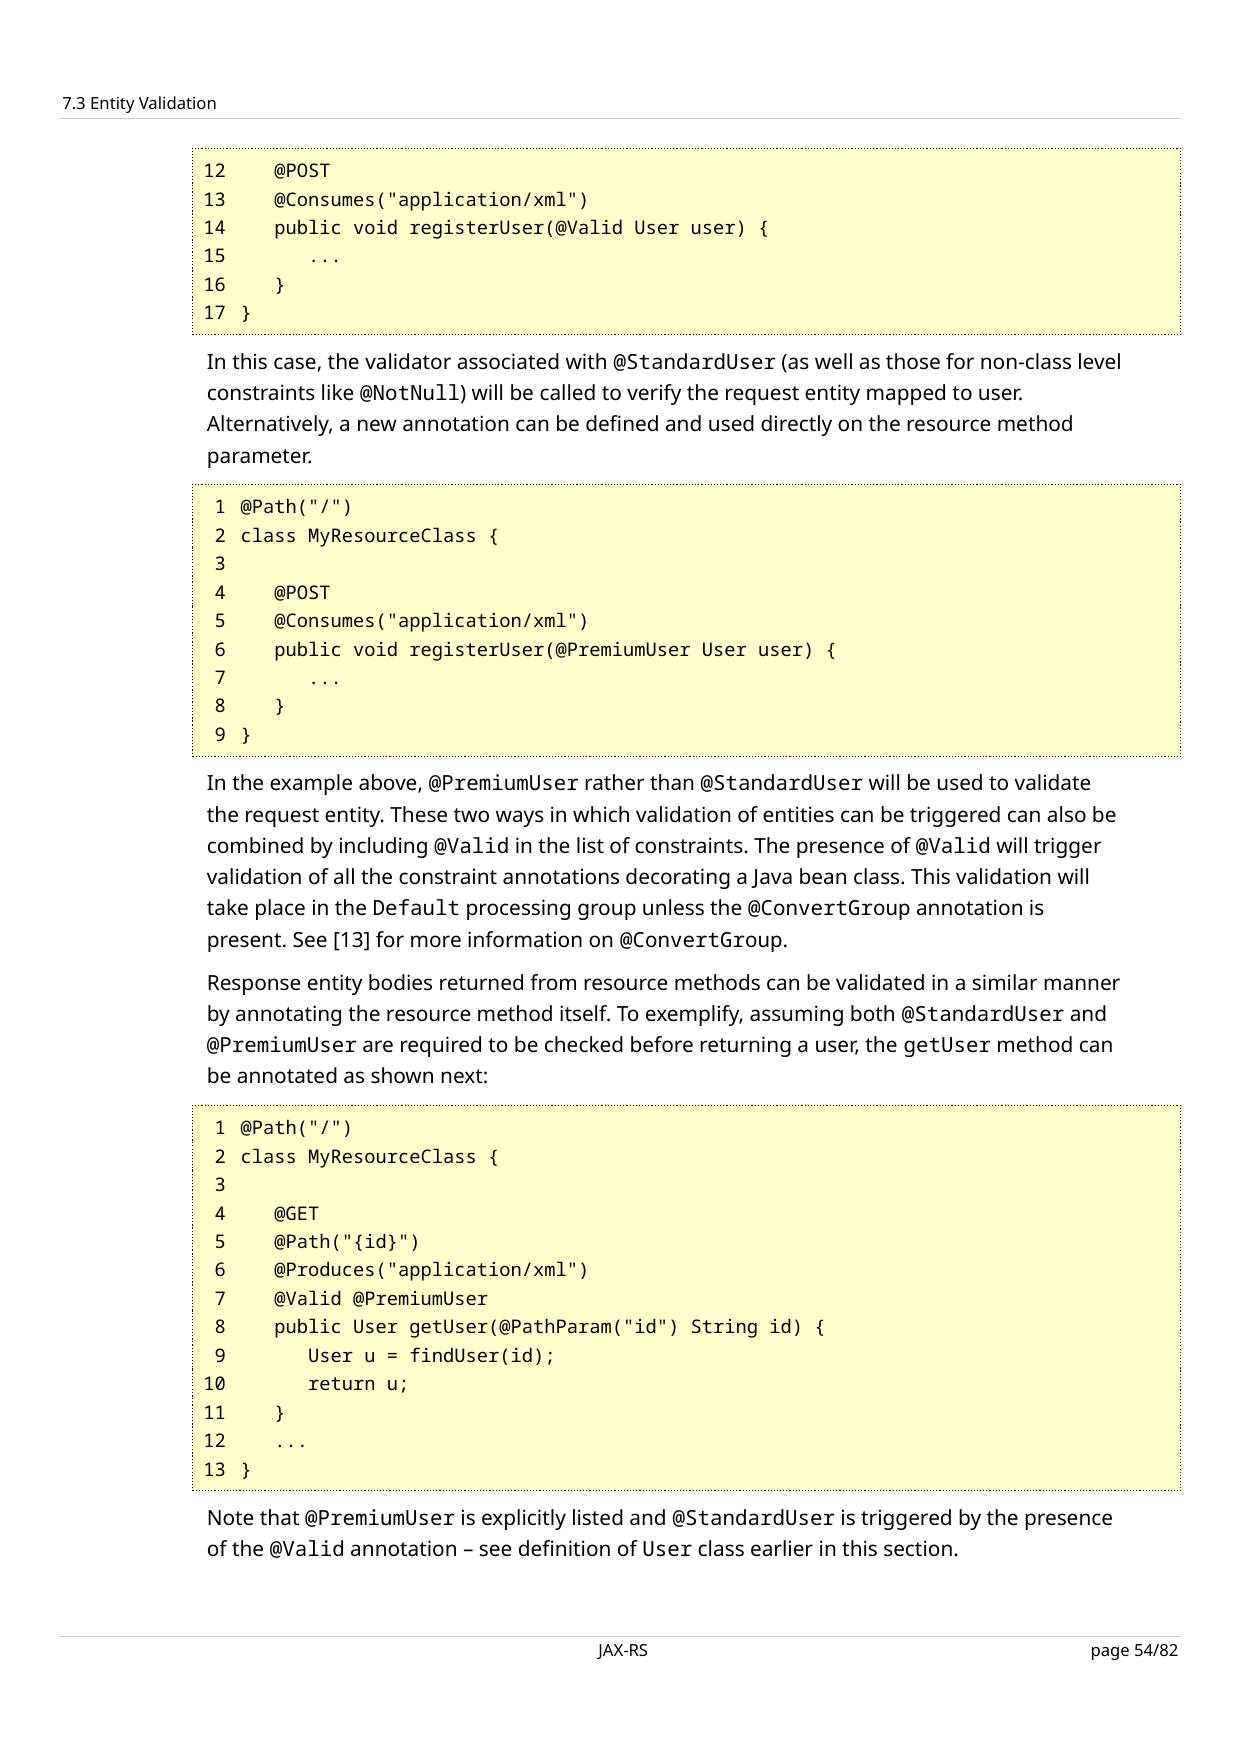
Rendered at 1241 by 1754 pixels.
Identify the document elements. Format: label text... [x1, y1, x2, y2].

list @Produces("application/xml") [192, 1247, 1181, 1275]
list } [192, 683, 1181, 711]
text Response entity bodies returned from resource methods can be validated in a similar manner by annotating the resource method itself. To exemplify, assuming both @StandardUser and @PremiumUser are required to be checked before returning a user, the getUser method can be annotated as shown next: [207, 968, 1122, 1090]
list } [192, 1446, 1181, 1491]
list @Valid @PremiumUser [192, 1275, 1181, 1304]
list @GET [192, 1190, 1181, 1218]
text In the example above, @PremiumUser rather than @StandardUser will be used to validate the request entity. These two ways in which validation of entities can be triggered can also be combined by including @Valid in the list of constraints. The presence of @Valid will trigger validation of all the constraint annotations decorating a Java bean class. This validation will take place in the Default processing group unless the @ConvertGroup annotation is present. See [13] for more information on @ConvertGroup. [207, 768, 1122, 953]
list ... [192, 233, 1181, 261]
list @Path("/") [192, 484, 1181, 512]
list @Consumes("application/xml") [192, 176, 1181, 204]
list public User getUser(@PathParam("id") String id) { [192, 1304, 1181, 1332]
list @Path("/") [192, 1104, 1181, 1133]
list @POST [192, 147, 1181, 176]
list } [192, 711, 1181, 757]
list @POST [192, 569, 1181, 597]
list } [192, 1389, 1181, 1417]
list } [192, 261, 1181, 290]
list class MyResourceClass { [192, 512, 1181, 541]
list } [192, 290, 1181, 335]
text In this case, the validator associated with @StandardUser (as well as those for non-class level constraints like @NotNull) will be called to verify the request entity mapped to user. Alternatively, a new annotation can be defined and used directly on the resource method parameter. [207, 347, 1122, 469]
list @Path("{id}") [192, 1218, 1181, 1247]
list public void registerUser(@Valid User user) { [192, 204, 1181, 233]
list class MyResourceClass { [192, 1133, 1181, 1161]
list @Consumes("application/xml") [192, 597, 1181, 626]
list User u = findUser(id); [192, 1332, 1181, 1361]
list return u; [192, 1361, 1181, 1389]
list public void registerUser(@PremiumUser User user) { [192, 626, 1181, 654]
list ... [192, 1417, 1181, 1446]
text Note that @PremiumUser is explicitly listed and @StandardUser is triggered by the presence of the @Valid annotation – see definition of User class earlier in this section. [207, 1503, 1122, 1563]
list ... [192, 654, 1181, 683]
